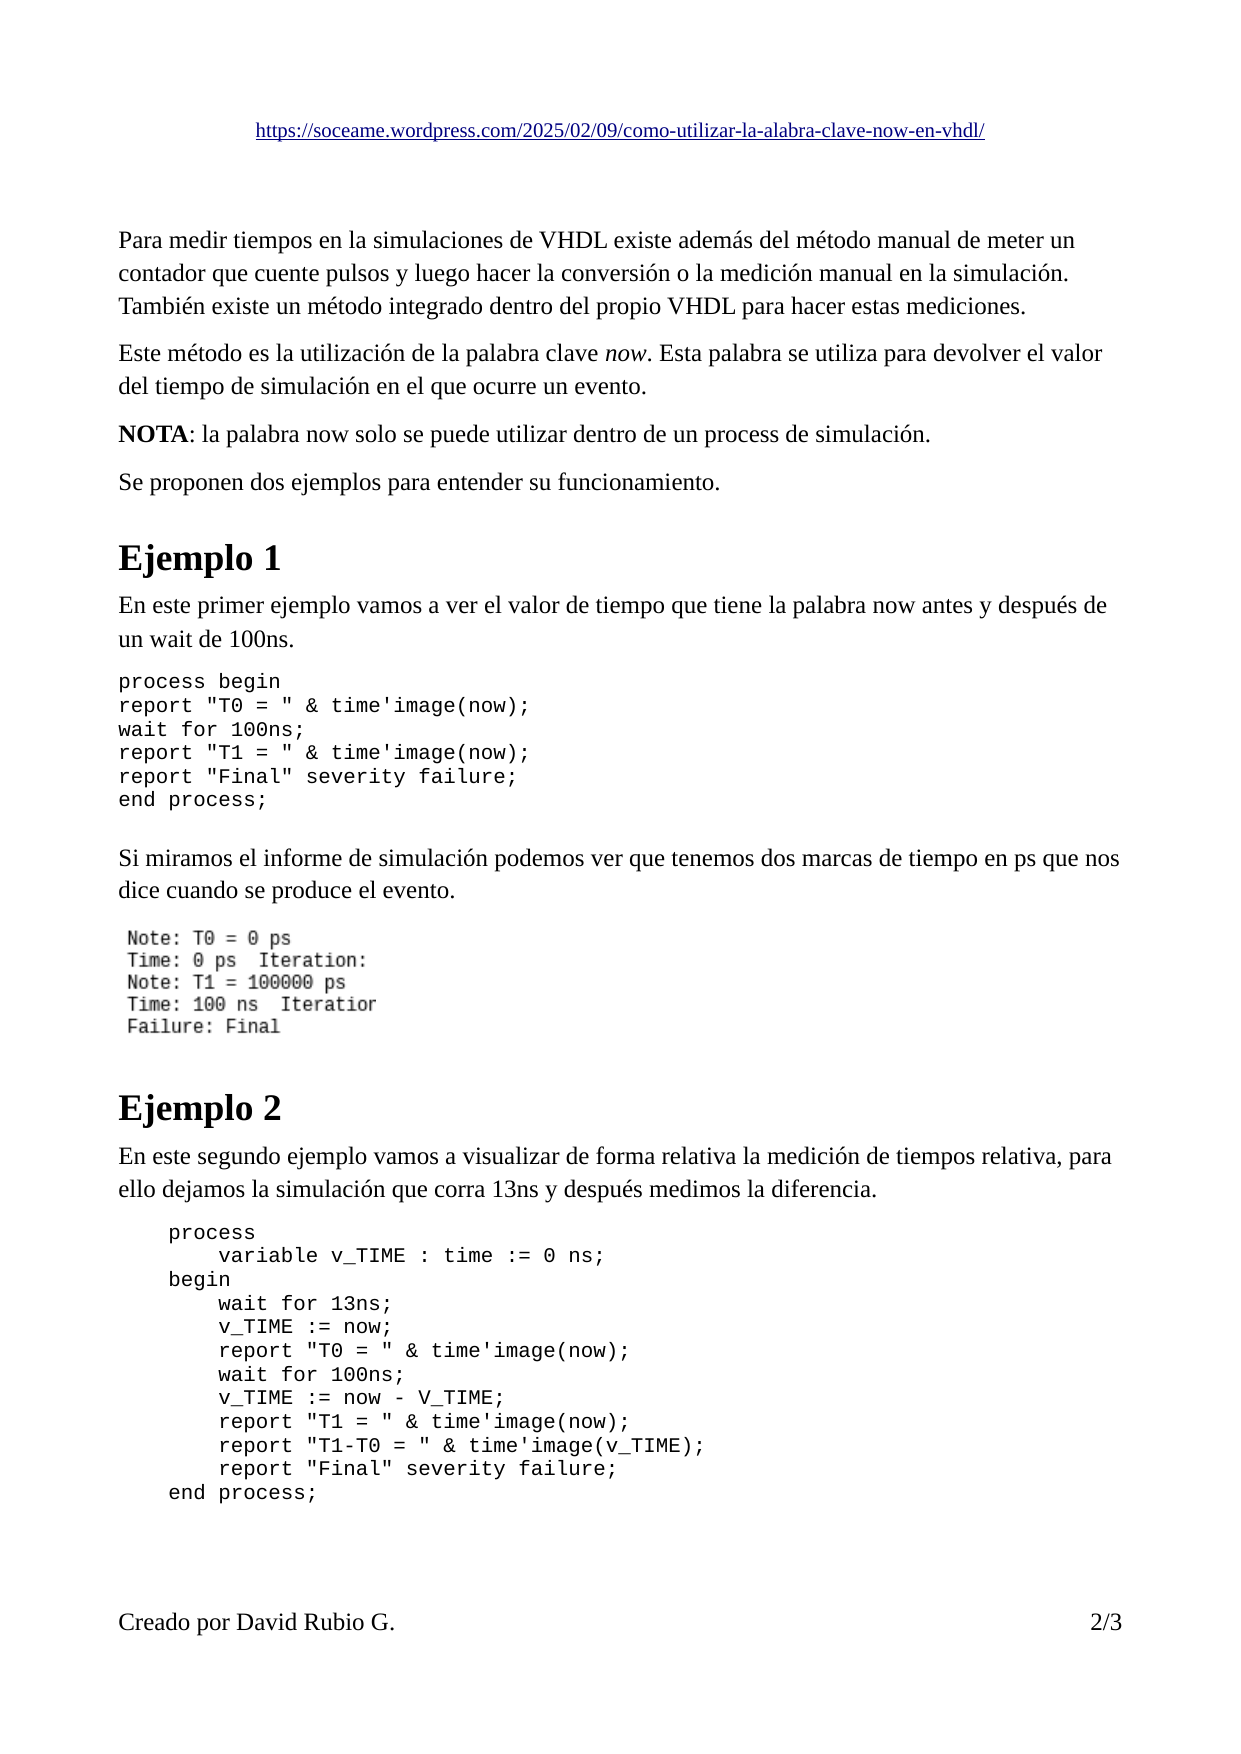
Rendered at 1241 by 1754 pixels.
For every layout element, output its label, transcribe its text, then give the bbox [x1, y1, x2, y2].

subtitle Ejemplo 2 [118, 1086, 1122, 1129]
text report "T1-T0 = " & time'image(v_TIME); [118, 1434, 1122, 1458]
text report "T0 = " & time'image(now); [118, 1340, 1122, 1364]
text wait for 13ns; [118, 1293, 1122, 1316]
text Se proponen dos ejemplos para entender su funcionamiento. [118, 467, 1122, 495]
text end process; [118, 1482, 1122, 1506]
text v_TIME := now; [118, 1316, 1122, 1340]
text begin [118, 1269, 1122, 1293]
text report "T1 = " & time'image(now); [118, 742, 1122, 766]
text process [118, 1222, 1122, 1245]
text wait for 100ns; [118, 1364, 1122, 1387]
subtitle Ejemplo 1 [118, 535, 1122, 578]
text Para medir tiempos en la simulaciones de VHDL existe además del método manual de meter un contador que cuente pulsos y luego hacer la conversión o la medición manual en la simulación. También existe un método integrado dentro del propio VHDL para hacer estas mediciones. [118, 225, 1122, 319]
text wait for 100ns; [118, 718, 1122, 742]
text process begin [118, 671, 1122, 695]
text report "T0 = " & time'image(now); [118, 695, 1122, 718]
text Si miramos el informe de simulación podemos ver que tenemos dos marcas de tiempo en ps que nos dice cuando se produce el evento. [118, 843, 1122, 904]
text En este segundo ejemplo vamos a visualizar de forma relativa la medición de tiempos relativa, para ello dejamos la simulación que corra 13ns y después medimos la diferencia. [118, 1141, 1122, 1203]
text report "T1 = " & time'image(now); [118, 1411, 1122, 1434]
text NOTA: la palabra now solo se puede utilizar dentro de un process de simulación. [118, 419, 1122, 448]
text Este método es la utilización de la palabra clave now. Esta palabra se utiliza para devolver el valor del tiempo de simulación en el que ocurre un evento. [118, 338, 1122, 400]
text report "Final" severity failure; [118, 1458, 1122, 1482]
text end process; [118, 789, 1122, 813]
text En este primer ejemplo vamos a ver el valor de tiempo que tiene la palabra now antes y después de un wait de 100ns. [118, 591, 1122, 652]
picture [118, 923, 376, 1041]
text variable v_TIME : time := 0 ns; [118, 1245, 1122, 1269]
text report "Final" severity failure; [118, 766, 1122, 789]
text v_TIME := now - V_TIME; [118, 1387, 1122, 1411]
